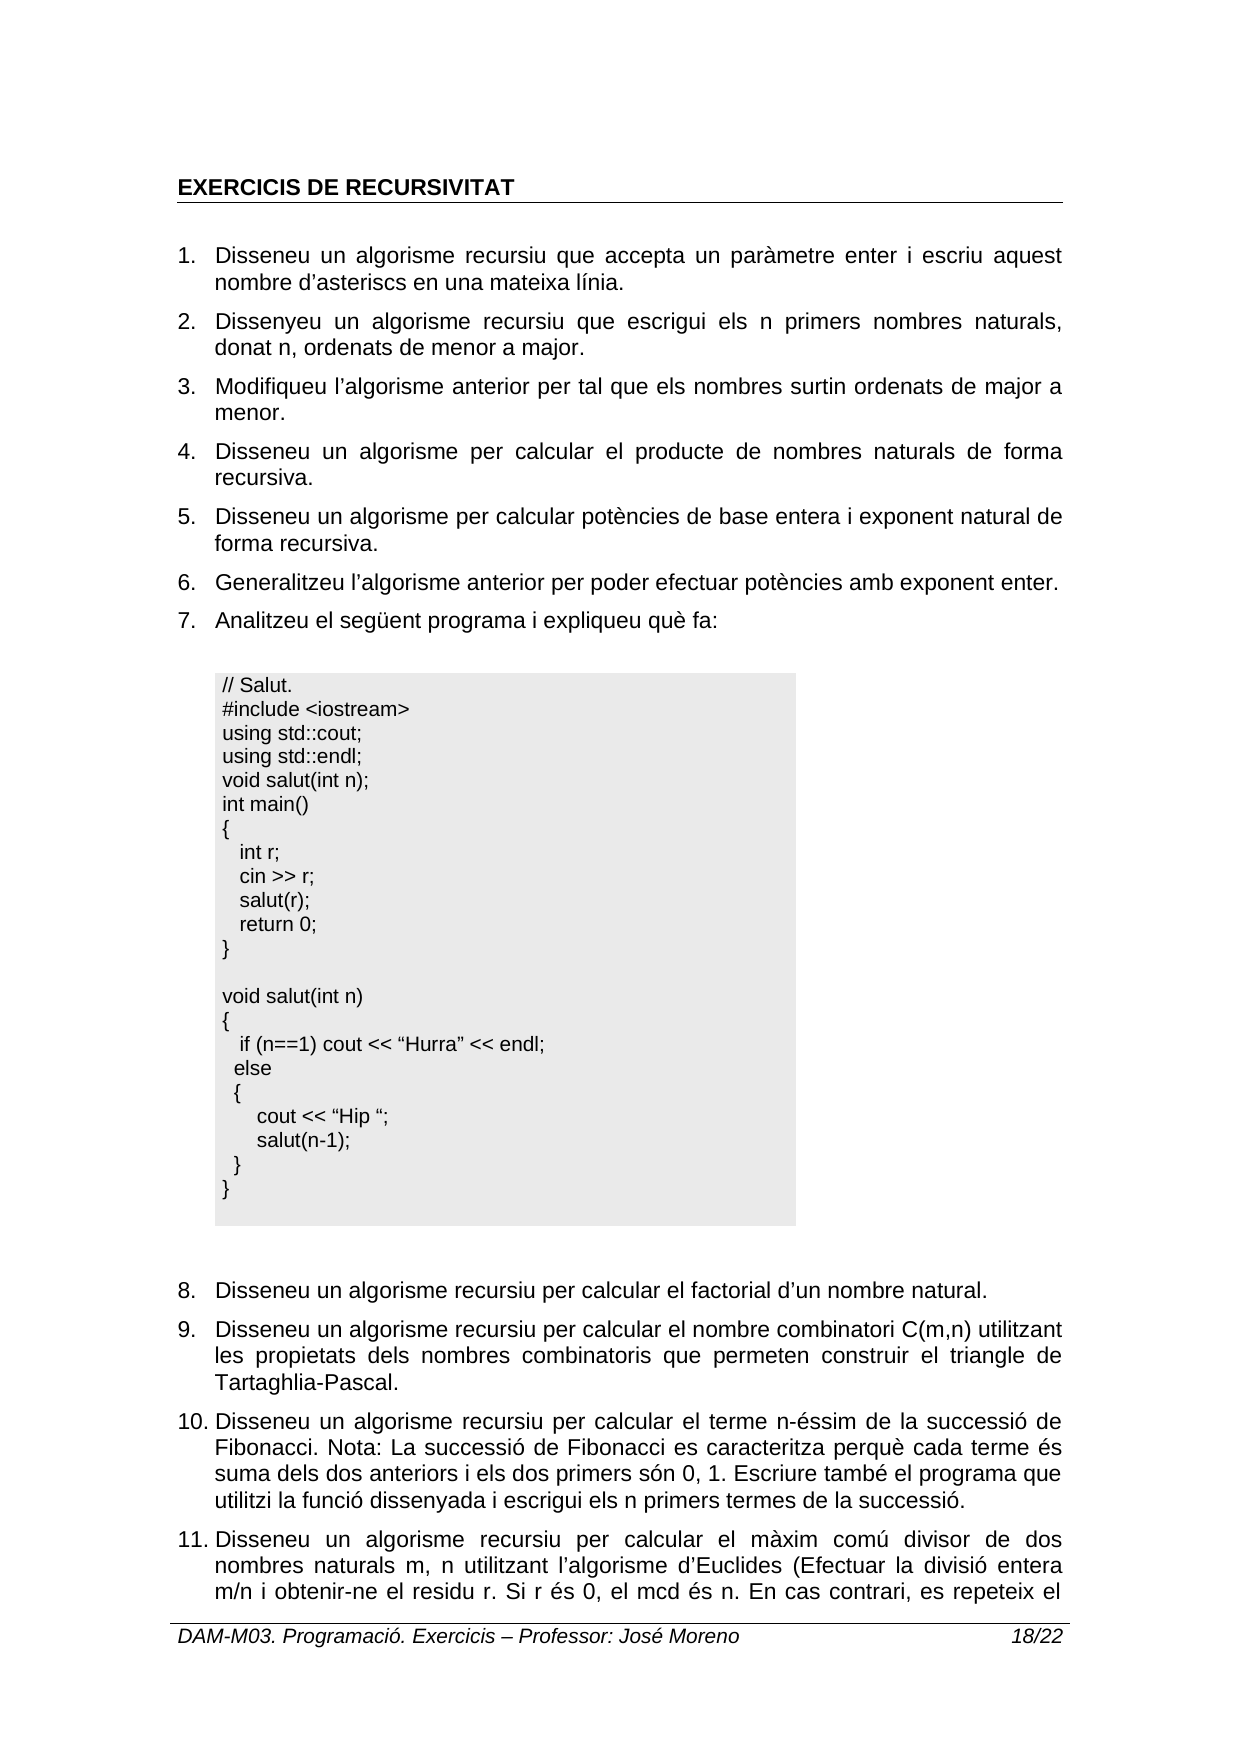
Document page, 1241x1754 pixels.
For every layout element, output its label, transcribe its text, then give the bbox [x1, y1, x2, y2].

list Disseneu un algorisme recursiu per calcular el màxim comú divisor de dos nombres naturals m, n utilitzant l’algorisme d’Euclides (Efectuar la divisió entera m/n i obtenir-ne el residu r. Si r és 0, el mcd és n. En cas contrari, es repeteix el [177, 1526, 1063, 1605]
list Analitzeu el següent programa i expliqueu què fa: [177, 607, 1063, 634]
list Dissenyeu un algorisme recursiu que escrigui els n primers nombres naturals, donat n, ordenats de menor a major. [177, 308, 1063, 360]
list Disseneu un algorisme recursiu que accepta un paràmetre enter i escriu aquest nombre d’asteriscs en una mateixa línia. [177, 242, 1063, 295]
list Disseneu un algorisme recursiu per calcular el terme n-éssim de la successió de Fibonacci. Nota: La successió de Fibonacci es caracteritza perquè cada terme és suma dels dos anteriors i els dos primers són 0, 1. Escriure també el programa que utilitzi la funció dissenyada i escrigui els n primers termes de la successió. [177, 1408, 1063, 1513]
list Disseneu un algorisme recursiu per calcular el nombre combinatori C(m,n) utilitzant les propietats dels nombres combinatoris que permeten construir el triangle de Tartaghlia-Pascal. [177, 1316, 1063, 1395]
list Disseneu un algorisme per calcular potències de base entera i exponent natural de forma recursiva. [177, 503, 1063, 556]
list Disseneu un algorisme recursiu per calcular el factorial d’un nombre natural. [177, 1277, 1063, 1304]
list Generalitzeu l’algorisme anterior per poder efectuar potències amb exponent enter. [177, 568, 1063, 595]
list Disseneu un algorisme per calcular el producte de nombres naturals de forma recursiva. [177, 438, 1063, 491]
subtitle EXERCICIS DE RECURSIVITAT [177, 174, 1063, 202]
list Modifiqueu l’algorisme anterior per tal que els nombres surtin ordenats de major a menor. [177, 373, 1063, 426]
table_header // Salut. #include <iostream> using std::cout; using std::endl; void salut(int n); int main() { int r; cin >> r; salut(r); return 0; } void salut(int n) { if (n==1) cout << “Hurra” << endl; else { cout << “Hip “; salut(n-1); } } [215, 673, 796, 1226]
